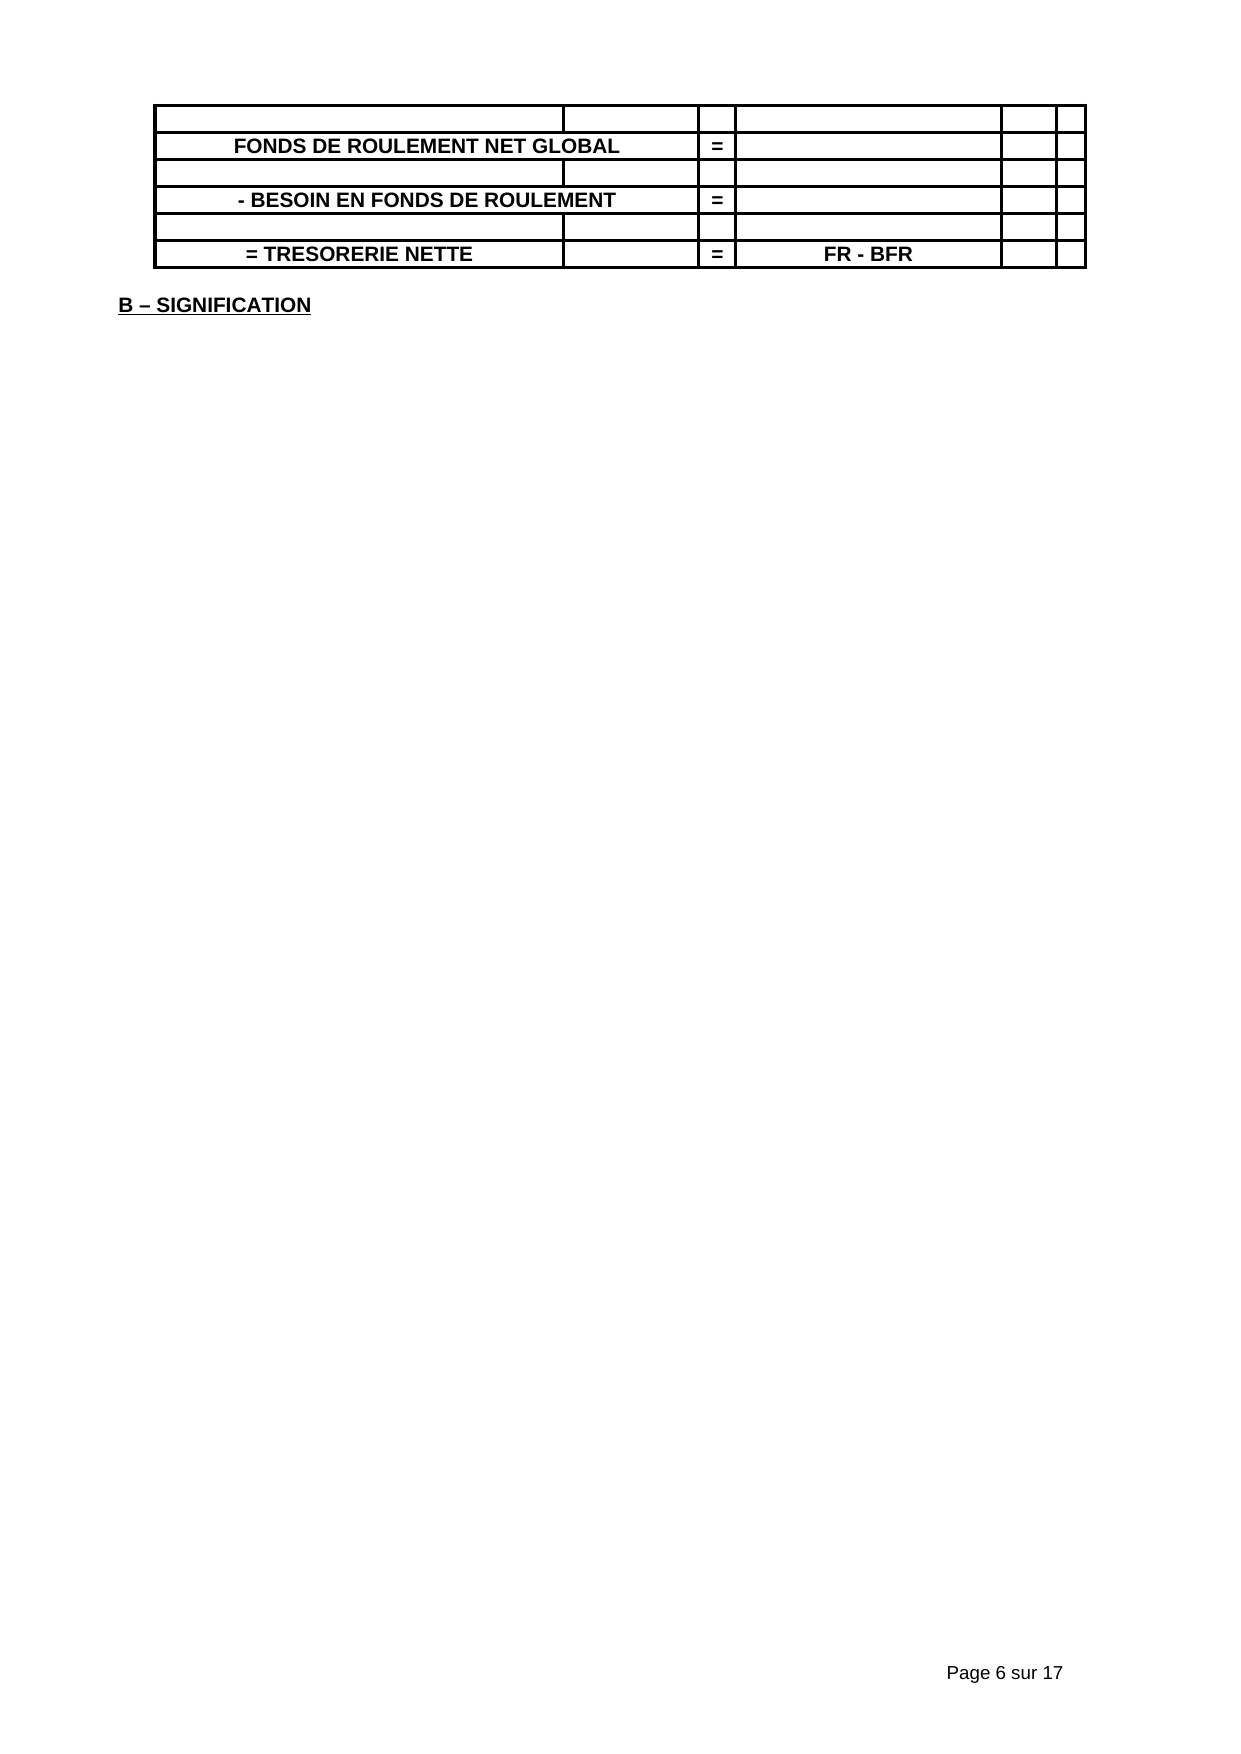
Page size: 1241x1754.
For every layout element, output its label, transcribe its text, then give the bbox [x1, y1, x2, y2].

table_cell [157, 215, 562, 239]
table_cell [1003, 161, 1055, 185]
table_cell [1058, 107, 1084, 131]
table_cell [565, 107, 697, 131]
table_cell [565, 215, 697, 239]
table_cell [700, 161, 734, 185]
table_cell [1003, 215, 1055, 239]
table_cell FR - BFR [737, 242, 1000, 266]
table_cell [700, 107, 734, 131]
table_cell [565, 242, 697, 266]
table_cell [1058, 188, 1084, 212]
table_cell = [700, 242, 734, 266]
table_cell [1003, 188, 1055, 212]
table_cell [737, 107, 1000, 131]
table_cell - BESOIN EN FONDS DE ROULEMENT [157, 188, 697, 212]
table_cell [157, 107, 562, 131]
table_cell [737, 188, 1000, 212]
table_cell = [700, 188, 734, 212]
table_cell = [700, 134, 734, 158]
table_cell [1003, 134, 1055, 158]
table_cell [700, 215, 734, 239]
table_cell [737, 134, 1000, 158]
table_cell [1058, 161, 1084, 185]
text B – SIGNIFICATION [118, 293, 1122, 317]
table_cell [737, 215, 1000, 239]
table_cell [1058, 215, 1084, 239]
table_cell [157, 161, 562, 185]
table_cell [1058, 134, 1084, 158]
table_cell [1058, 242, 1084, 266]
table_cell FONDS DE ROULEMENT NET GLOBAL [157, 134, 697, 158]
table_cell [737, 161, 1000, 185]
table_cell [565, 161, 697, 185]
table_cell = TRESORERIE NETTE [157, 242, 562, 266]
table_cell [1003, 107, 1055, 131]
table_cell [1003, 242, 1055, 266]
